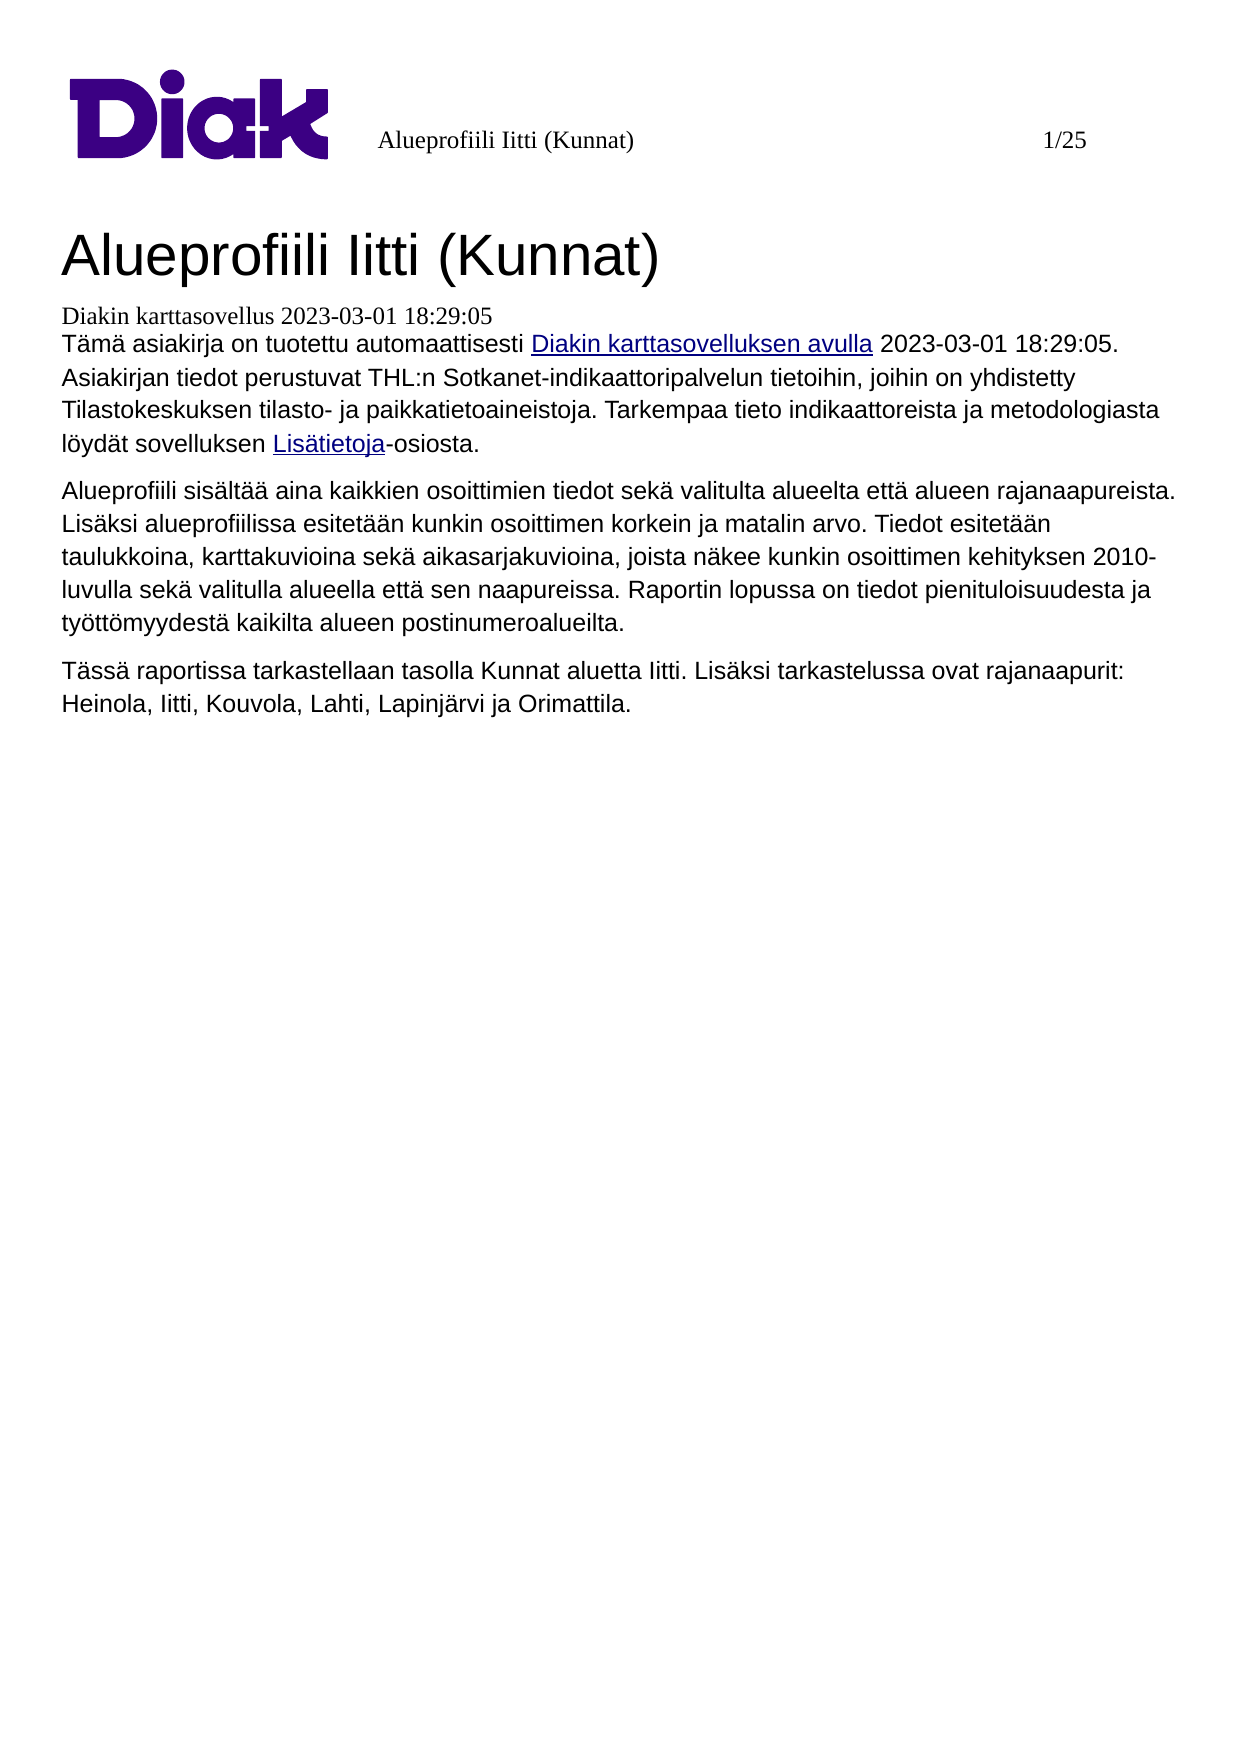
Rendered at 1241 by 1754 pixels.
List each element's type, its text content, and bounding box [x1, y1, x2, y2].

text Diakin karttasovellus 2023-03-01 18:29:05 [61, 301, 1179, 329]
text Alueprofiili sisältää aina kaikkien osoittimien tiedot sekä valitulta alueelta että alueen rajanaapureista. Lisäksi alueprofiilissa esitetään kunkin osoittimen korkein ja matalin arvo. Tiedot esitetään taulukkoina, karttakuvioina sekä aikasarjakuvioina, joista näkee kunkin osoittimen kehityksen 2010-luvulla sekä valitulla alueella että sen naapureissa. Raportin lopussa on tiedot pienituloisuudesta ja työttömyydestä kaikilta alueen postinumeroalueilta. [61, 476, 1179, 637]
text Tässä raportissa tarkastellaan tasolla Kunnat aluetta Iitti. Lisäksi tarkastelussa ovat rajanaapurit: Heinola, Iitti, Kouvola, Lahti, Lapinjärvi ja Orimattila. [61, 656, 1179, 718]
text Tämä asiakirja on tuotettu automaattisesti Diakin karttasovelluksen avulla 2023-03-01 18:29:05. Asiakirjan tiedot perustuvat THL:n Sotkanet-indikaattoripalvelun tietoihin, joihin on yhdistetty Tilastokeskuksen tilasto- ja paikkatietoaineistoja. Tarkempaa tieto indikaattoreista ja metodologiasta löydät sovelluksen Lisätietoja-osiosta. [61, 329, 1179, 457]
title Alueprofiili Iitti (Kunnat) [61, 221, 1179, 288]
